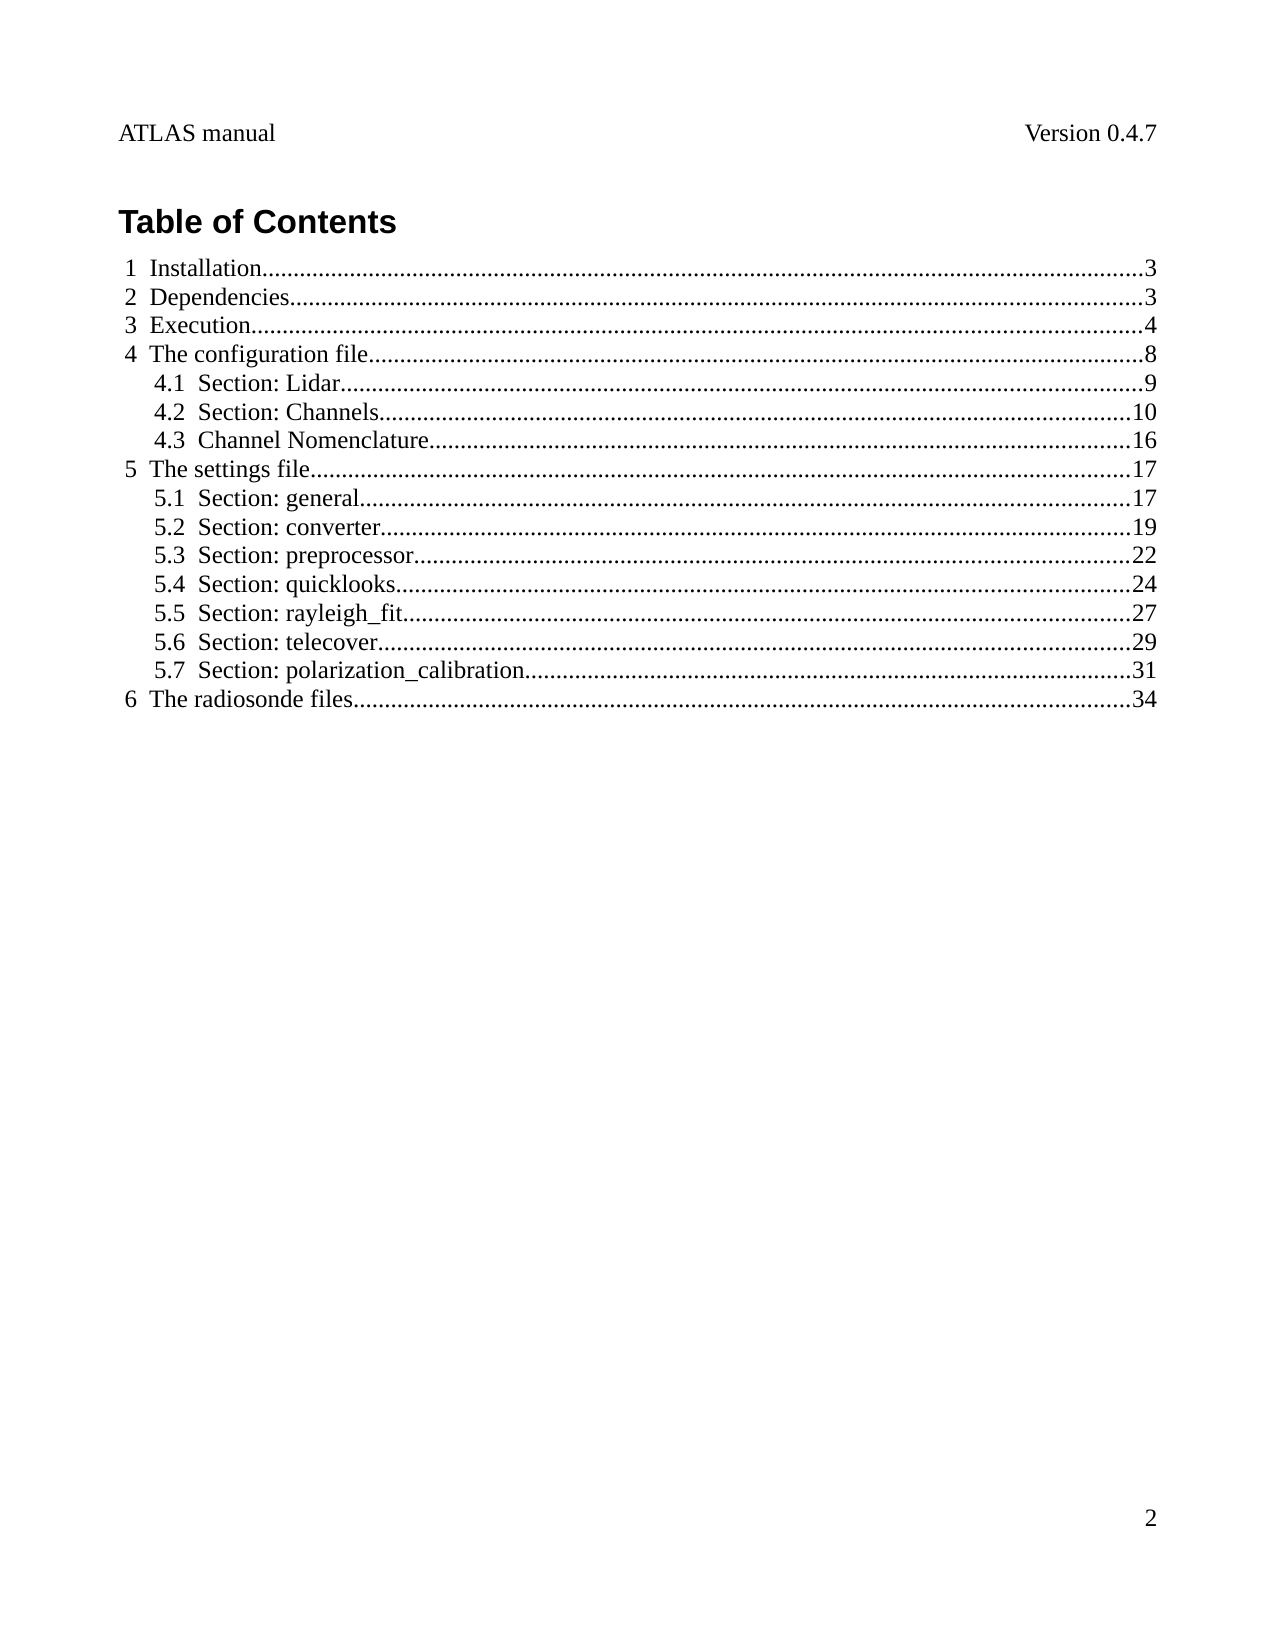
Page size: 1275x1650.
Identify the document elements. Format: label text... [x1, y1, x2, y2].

text 1 Installation 3 [118, 253, 1157, 282]
text 5.4 Section: quicklooks 24 [148, 569, 1157, 598]
text 2 Dependencies 3 [118, 282, 1157, 310]
text 5.7 Section: polarization_calibration 31 [148, 655, 1157, 684]
text 6 The radiosonde files 34 [118, 684, 1157, 713]
text 4 The configuration file 8 [118, 339, 1157, 368]
text 5.5 Section: rayleigh_fit 27 [148, 598, 1157, 627]
text 4.3 Channel Nomenclature 16 [148, 425, 1157, 454]
text 5 The settings file 17 [118, 454, 1157, 483]
text 4.2 Section: Channels 10 [148, 397, 1157, 425]
text 5.1 Section: general 17 [148, 483, 1157, 512]
text 5.2 Section: converter 19 [148, 512, 1157, 540]
text 5.3 Section: preprocessor 22 [148, 540, 1157, 569]
text 5.6 Section: telecover 29 [148, 627, 1157, 655]
text 3 Execution 4 [118, 310, 1157, 339]
text 4.1 Section: Lidar 9 [148, 368, 1157, 397]
subtitle Table of Contents [118, 202, 1157, 240]
